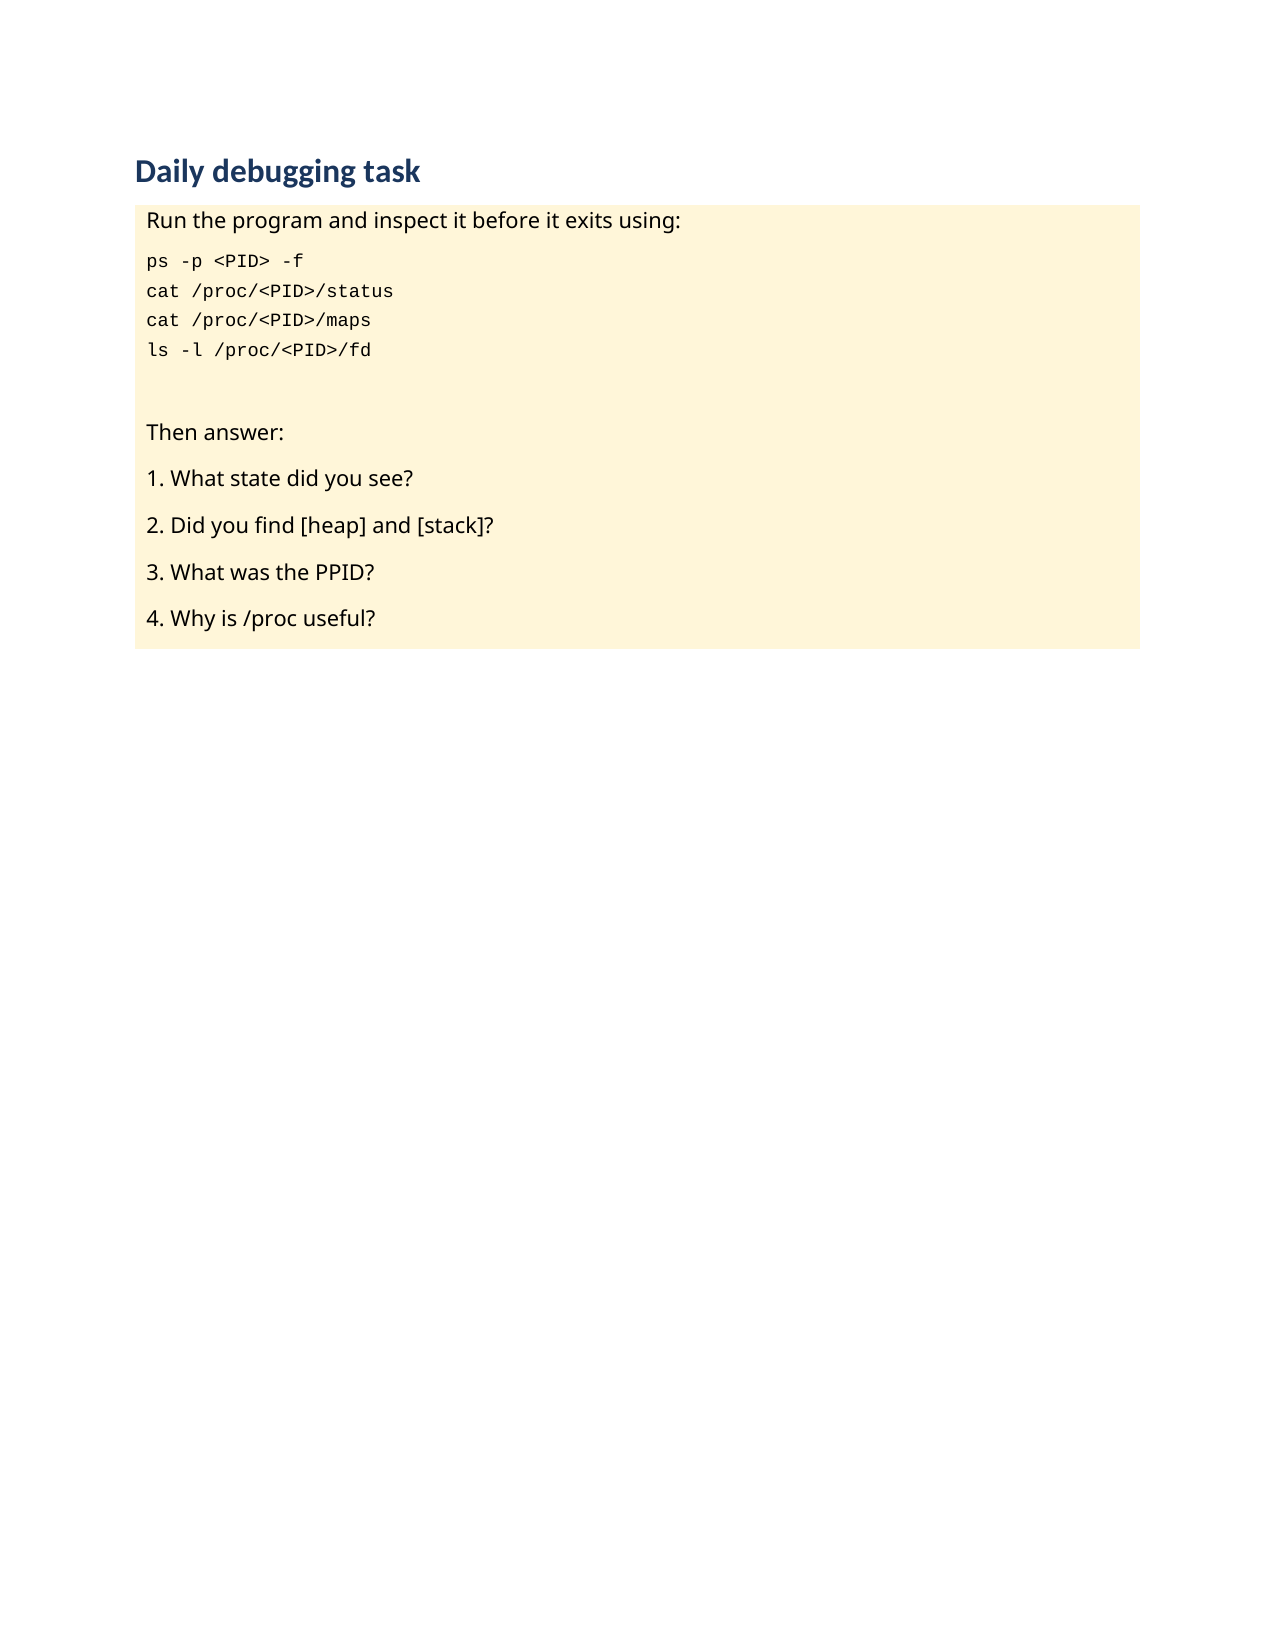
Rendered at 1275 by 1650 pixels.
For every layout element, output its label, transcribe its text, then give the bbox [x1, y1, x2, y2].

subtitle Daily debugging task [135, 150, 1140, 191]
table_header Run the program and inspect it before it exits using: ps -p <PID> -f cat /proc/<PID>/status cat /proc/<PID>/maps ls -l /proc/<PID>/fd Then answer: 1. What state did you see? 2. Did you find [heap] and [stack]? 3. What was the PPID? 4. Why is /proc useful? [135, 205, 1140, 649]
